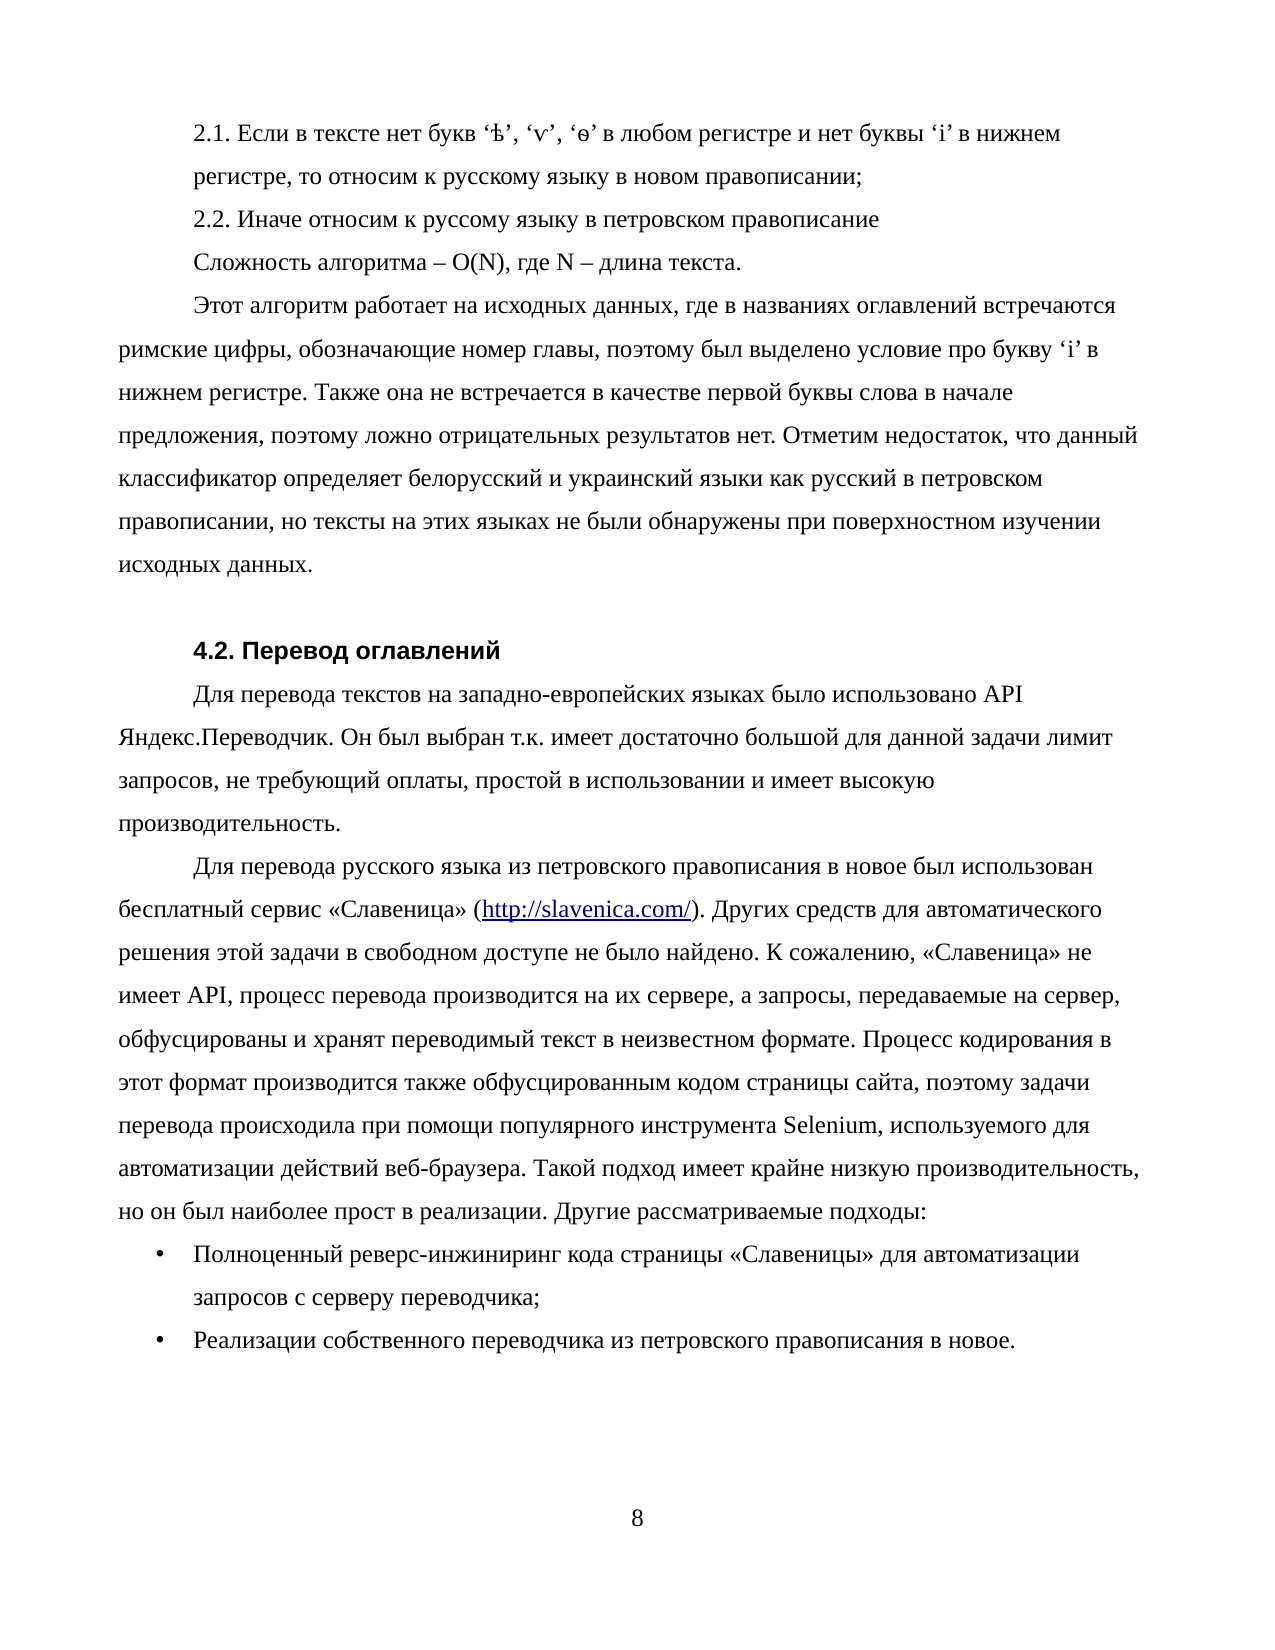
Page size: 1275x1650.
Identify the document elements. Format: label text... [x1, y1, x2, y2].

text Этот алгоритм работает на исходных данных, где в названиях оглавлений встречаются римские цифры, обозначающие номер главы, поэтому был выделено условие про букву ‘i’ в нижнем регистре. Также она не встречается в качестве первой буквы слова в начале предложения, поэтому ложно отрицательных результатов нет. Отметим недостаток, что данный классификатор определяет белорусский и украинский языки как русский в петровском правописании, но тексты на этих языках не были обнаружены при поверхностном изучении исходных данных. [118, 291, 1157, 578]
text Сложность алгоритма – О(N), где N – длина текста. [118, 247, 1157, 276]
text Для перевода текстов на западно-европейских языках было использовано API Яндекс.Переводчик. Он был выбран т.к. имеет достаточно большой для данной задачи лимит запросов, не требующий оплаты, простой в использовании и имеет высокую производительность. [118, 679, 1157, 837]
text Для перевода русского языка из петровского правописания в новое был использован бесплатный сервис «Славеница» (http://slavenica.com/). Других средств для автоматического решения этой задачи в свободном доступе не было найдено. К сожалению, «Славеница» не имеет API, процесс перевода производится на их сервере, а запросы, передаваемые на сервер, обфусцированы и хранят переводимый текст в неизвестном формате. Процесс кодирования в этот формат производится также обфусцированным кодом страницы сайта, поэтому задачи перевода происходила при помощи популярного инструмента Selenium, используемого для автоматизации действий веб-браузера. Такой подход имеет крайне низкую производительность, но он был наиболее прост в реализации. Другие рассматриваемые подходы: [118, 851, 1157, 1225]
list Полноценный реверс-инжиниринг кода страницы «Славеницы» для автоматизации запросов с серверу переводчика; [156, 1239, 1157, 1311]
list 2.1. Если в тексте нет букв ‘ѣ’, ‘ѵ’, ‘ѳ’ в любом регистре и нет буквы ‘i’ в нижнем регистре, то относим к русскому языку в новом правописании; [156, 118, 1157, 190]
text 2.2. Иначе относим к руссому языку в петровском правописание [118, 204, 1157, 233]
subtitle 4.2. Перевод оглавлений [118, 636, 1157, 664]
list Реализации собственного переводчика из петровского правописания в новое. [156, 1326, 1157, 1354]
